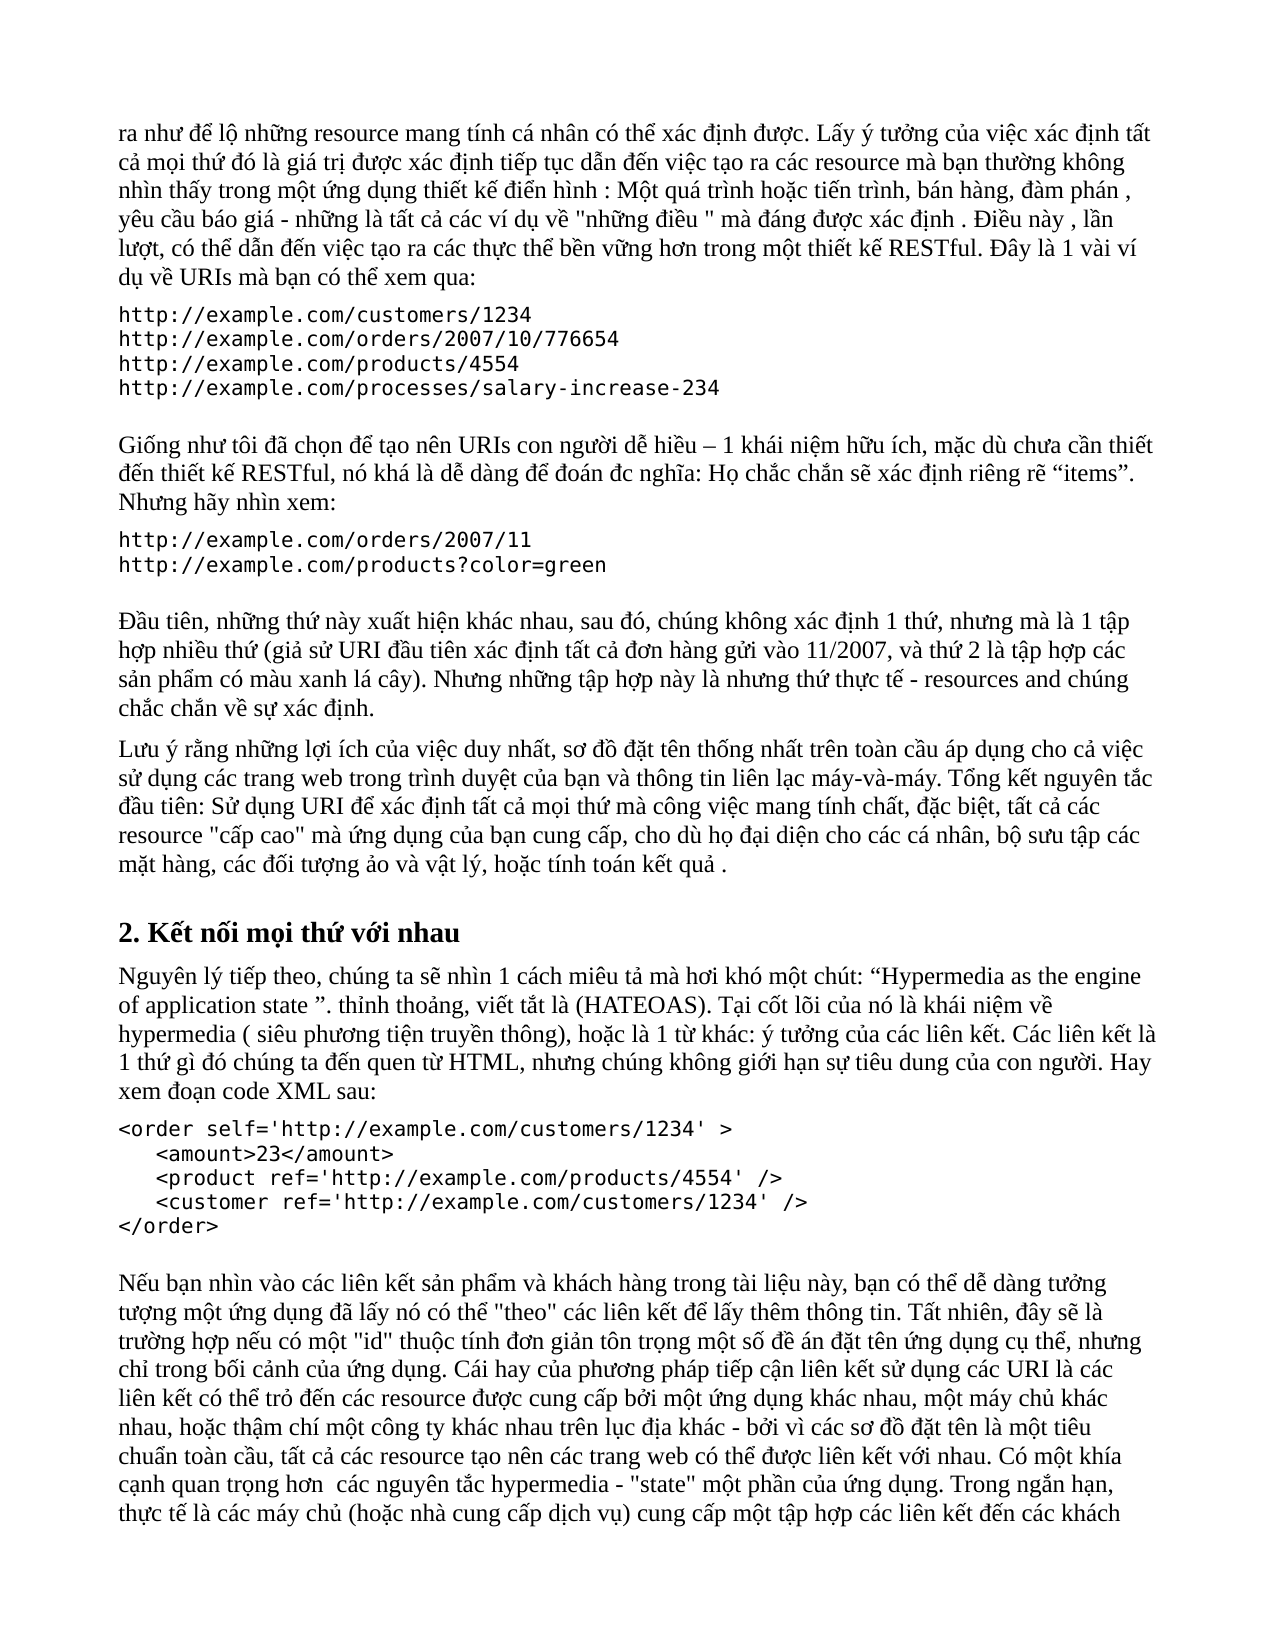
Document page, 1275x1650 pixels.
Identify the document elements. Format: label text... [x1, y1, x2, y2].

text ra như để lộ những resource mang tính cá nhân có thể xác định được. Lấy ý tưởng của việc xác định tất cả mọi thứ đó là giá trị được xác định tiếp tục dẫn đến việc tạo ra các resource mà bạn thường không nhìn thấy trong một ứng dụng thiết kế điển hình : Một quá trình hoặc tiến trình, bán hàng, đàm phán , yêu cầu báo giá - những là tất cả các ví dụ về "những điều " mà đáng được xác định . Điều này , lần lượt, có thể dẫn đến việc tạo ra các thực thể bền vững hơn trong một thiết kế RESTful. Đây là 1 vài ví dụ về URIs mà bạn có thể xem qua: [118, 118, 1157, 291]
text <amount>23</amount> [118, 1142, 1157, 1166]
text http://example.com/products/4554 [118, 352, 1157, 376]
text http://example.com/customers/1234 [118, 303, 1157, 327]
text http://example.com/processes/salary-increase-234 [118, 376, 1157, 400]
text </order> [118, 1214, 1157, 1239]
text <customer ref='http://example.com/customers/1234' /> [118, 1190, 1157, 1214]
text Lưu ý rằng những lợi ích của việc duy nhất, sơ đồ đặt tên thống nhất trên toàn cầu áp dụng cho cả việc sử dụng các trang web trong trình duyệt của bạn và thông tin liên lạc máy-và-máy. Tổng kết nguyên tắc đầu tiên: Sử dụng URI để xác định tất cả mọi thứ mà công việc mang tính chất, đặc biệt, tất cả các resource "cấp cao" mà ứng dụng của bạn cung cấp, cho dù họ đại diện cho các cá nhân, bộ sưu tập các mặt hàng, các đối tượng ảo và vật lý, hoặc tính toán kết quả . [118, 734, 1157, 878]
text Nguyên lý tiếp theo, chúng ta sẽ nhìn 1 cách miêu tả mà hơi khó một chút: “Hypermedia as the engine of application state ”. thỉnh thoảng, viết tắt là (HATEOAS). Tại cốt lõi của nó là khái niệm về hypermedia ( siêu phương tiện truyền thông), hoặc là 1 từ khác: ý tưởng của các liên kết. Các liên kết là 1 thứ gì đó chúng ta đến quen từ HTML, nhưng chúng không giới hạn sự tiêu dung của con người. Hay xem đoạn code XML sau: [118, 961, 1157, 1105]
text http://example.com/orders/2007/10/776654 [118, 327, 1157, 352]
text <product ref='http://example.com/products/4554' /> [118, 1166, 1157, 1190]
text Giống như tôi đã chọn để tạo nên URIs con người dễ hiều – 1 khái niệm hữu ích, mặc dù chưa cần thiết đến thiết kế RESTful, nó khá là dễ dàng để đoán đc nghĩa: Họ chắc chắn sẽ xác định riêng rẽ “items”. Nhưng hãy nhìn xem: [118, 430, 1157, 516]
subtitle 2. Kết nối mọi thứ với nhau [118, 915, 1157, 949]
text Đầu tiên, những thứ này xuất hiện khác nhau, sau đó, chúng không xác định 1 thứ, nhưng mà là 1 tập hợp nhiều thứ (giả sử URI đầu tiên xác định tất cả đơn hàng gửi vào 11/2007, và thứ 2 là tập hợp các sản phẩm có màu xanh lá cây). Nhưng những tập hợp này là nhưng thứ thực tế - resources and chúng chắc chắn về sự xác định. [118, 606, 1157, 721]
text http://example.com/orders/2007/11 [118, 528, 1157, 553]
text http://example.com/products?color=green [118, 553, 1157, 577]
text Nếu bạn nhìn vào các liên kết sản phẩm và khách hàng trong tài liệu này, bạn có thể dễ dàng tưởng tượng một ứng dụng đã lấy nó có thể "theo" các liên kết để lấy thêm thông tin. Tất nhiên, đây sẽ là trường hợp nếu có một "id" thuộc tính đơn giản tôn trọng một số đề án đặt tên ứng dụng cụ thể, nhưng chỉ trong bối cảnh của ứng dụng. Cái hay của phương pháp tiếp cận liên kết sử dụng các URI là các liên kết có thể trỏ đến các resource được cung cấp bởi một ứng dụng khác nhau, một máy chủ khác nhau, hoặc thậm chí một công ty khác nhau trên lục địa khác - bởi vì các sơ đồ đặt tên là một tiêu chuẩn toàn cầu, tất cả các resource tạo nên các trang web có thể được liên kết với nhau. Có một khía cạnh quan trọng hơn các nguyên tắc hypermedia - "state" một phần của ứng dụng. Trong ngắn hạn, thực tế là các máy chủ (hoặc nhà cung cấp dịch vụ) cung cấp một tập hợp các liên kết đến các khách [118, 1268, 1157, 1527]
text <order self='http://example.com/customers/1234' > [118, 1117, 1157, 1142]
